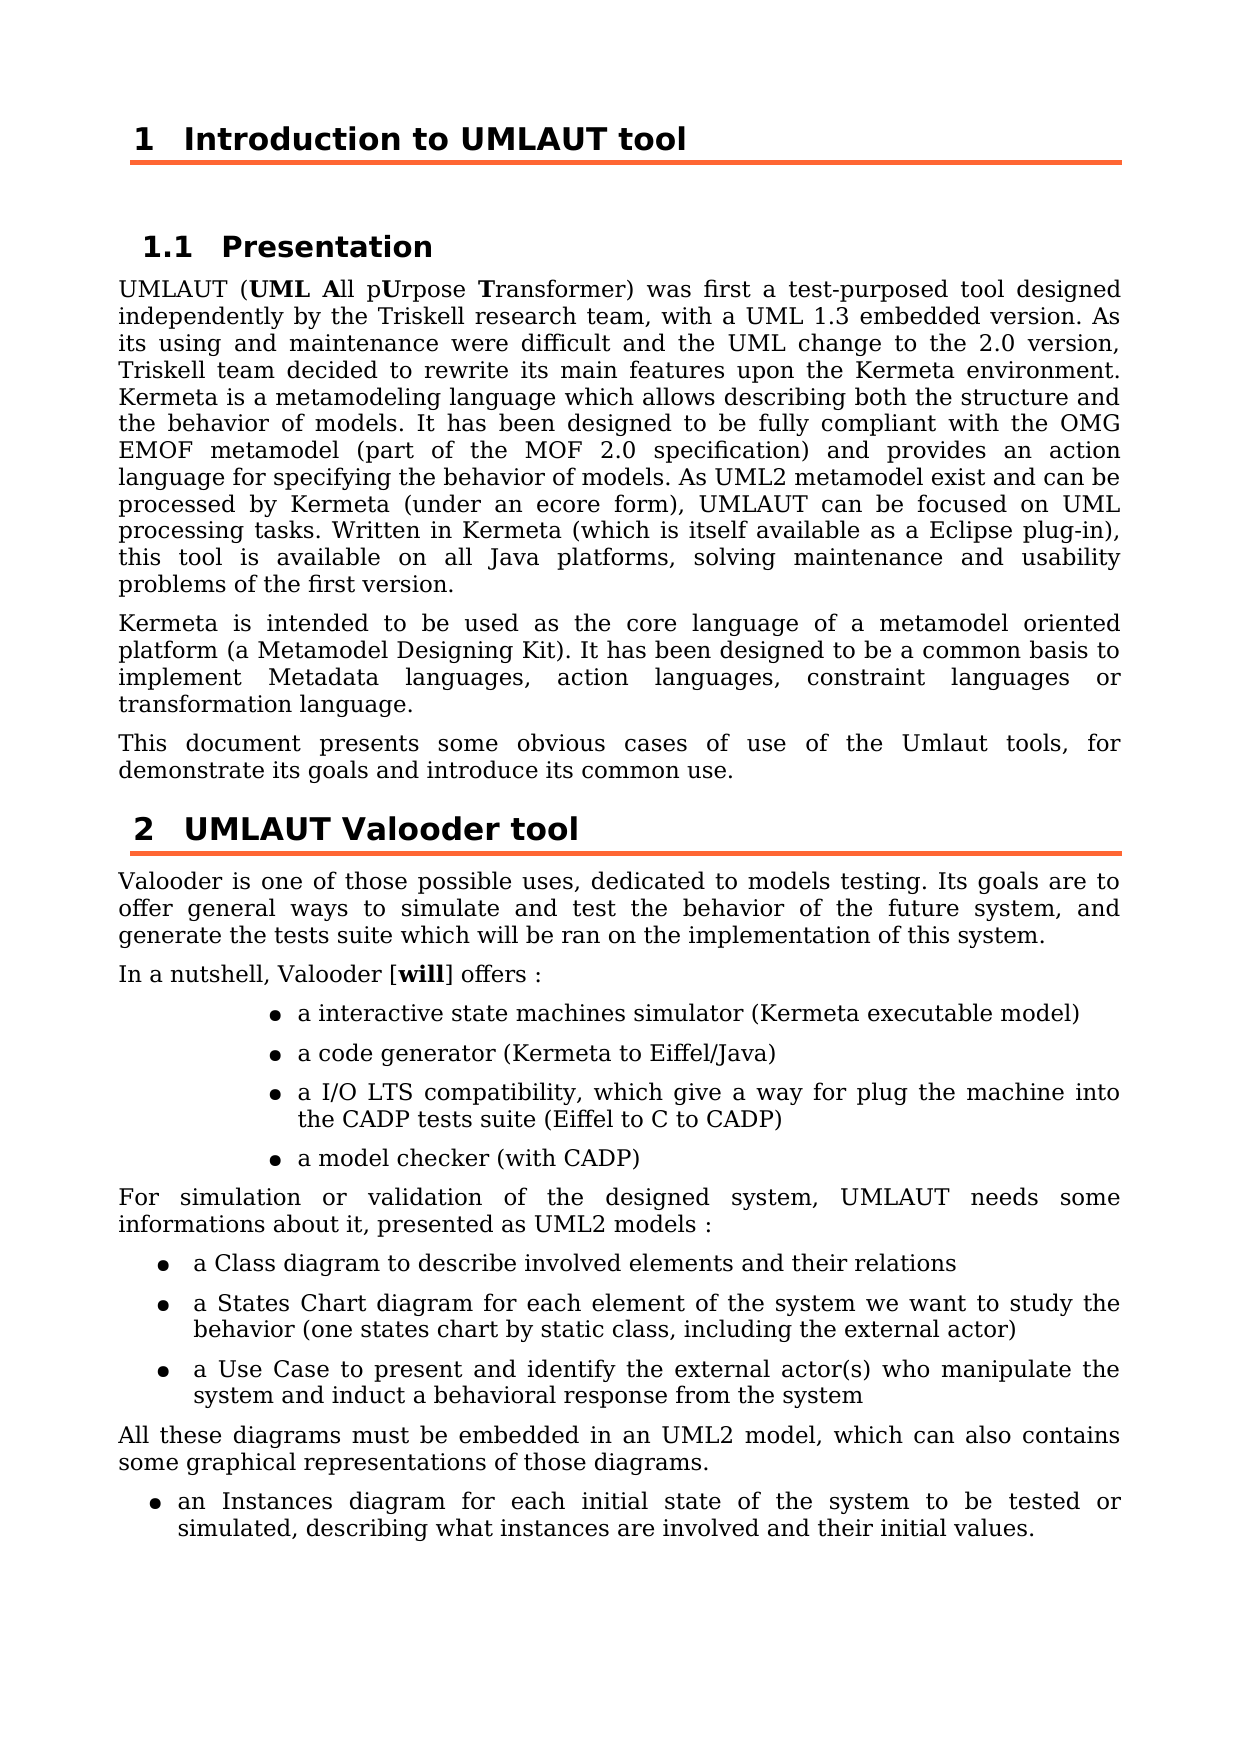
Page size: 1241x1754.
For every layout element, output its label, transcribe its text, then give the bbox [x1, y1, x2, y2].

list a I/O LTS compatibility, which give a way for plug the machine into the CADP tests suite (Eiffel to C to CADP) [268, 1079, 1122, 1133]
text All these diagrams must be embedded in an UML2 model, which can also contains some graphical representations of those diagrams. [118, 1422, 1122, 1475]
subtitle Introduction to UMLAUT tool [130, 118, 1122, 160]
list an Instances diagram for each initial state of the system to be tested or simulated, describing what instances are involved and their initial values. [148, 1488, 1122, 1541]
text This document presents some obvious cases of use of the Umlaut tools, for demonstrate its goals and introduce its common use. [118, 730, 1122, 783]
list a Class diagram to describe involved elements and their relations [156, 1251, 1122, 1277]
list a Use Case to present and identify the external actor(s) who manipulate the system and induct a behavioral response from the system [156, 1356, 1122, 1409]
list a code generator (Kermeta to Eiffel/Java) [268, 1040, 1122, 1067]
text Valooder is one of those possible uses, dedicated to models testing. Its goals are to offer general ways to simulate and test the behavior of the future system, and generate the tests suite which will be ran on the implementation of this system. [118, 868, 1122, 949]
subtitle Presentation [142, 230, 1122, 264]
list a interactive state machines simulator (Kermeta executable model) [268, 1001, 1122, 1027]
text For simulation or validation of the designed system, UMLAUT needs some informations about it, presented as UML2 models : [118, 1184, 1122, 1238]
text In a nutshell, Valooder [will] offers : [118, 961, 1122, 988]
list a States Chart diagram for each element of the system we want to study the behavior (one states chart by static class, including the external actor) [156, 1290, 1122, 1343]
list a model checker (with CADP) [268, 1145, 1122, 1172]
text Kermeta is intended to be used as the core language of a metamodel oriented platform (a Metamodel Designing Kit). It has been designed to be a common basis to implement Metadata languages, action languages, constraint languages or transformation language. [118, 610, 1122, 717]
subtitle UMLAUT Valooder tool [130, 808, 1122, 851]
text UMLAUT (UML All pUrpose Transformer) was first a test-purposed tool designed independently by the Triskell research team, with a UML 1.3 embedded version. As its using and maintenance were difficult and the UML change to the 2.0 version, Triskell team decided to rewrite its main features upon the Kermeta environment. Kermeta is a metamodeling language which allows describing both the structure and the behavior of models. It has been designed to be fully compliant with the OMG EMOF metamodel (part of the MOF 2.0 specification) and provides an action language for specifying the behavior of models. As UML2 metamodel exist and can be processed by Kermeta (under an ecore form), UMLAUT can be focused on UML processing tasks. Written in Kermeta (which is itself available as a Eclipse plug-in), this tool is available on all Java platforms, solving maintenance and usability problems of the first version. [118, 276, 1122, 598]
